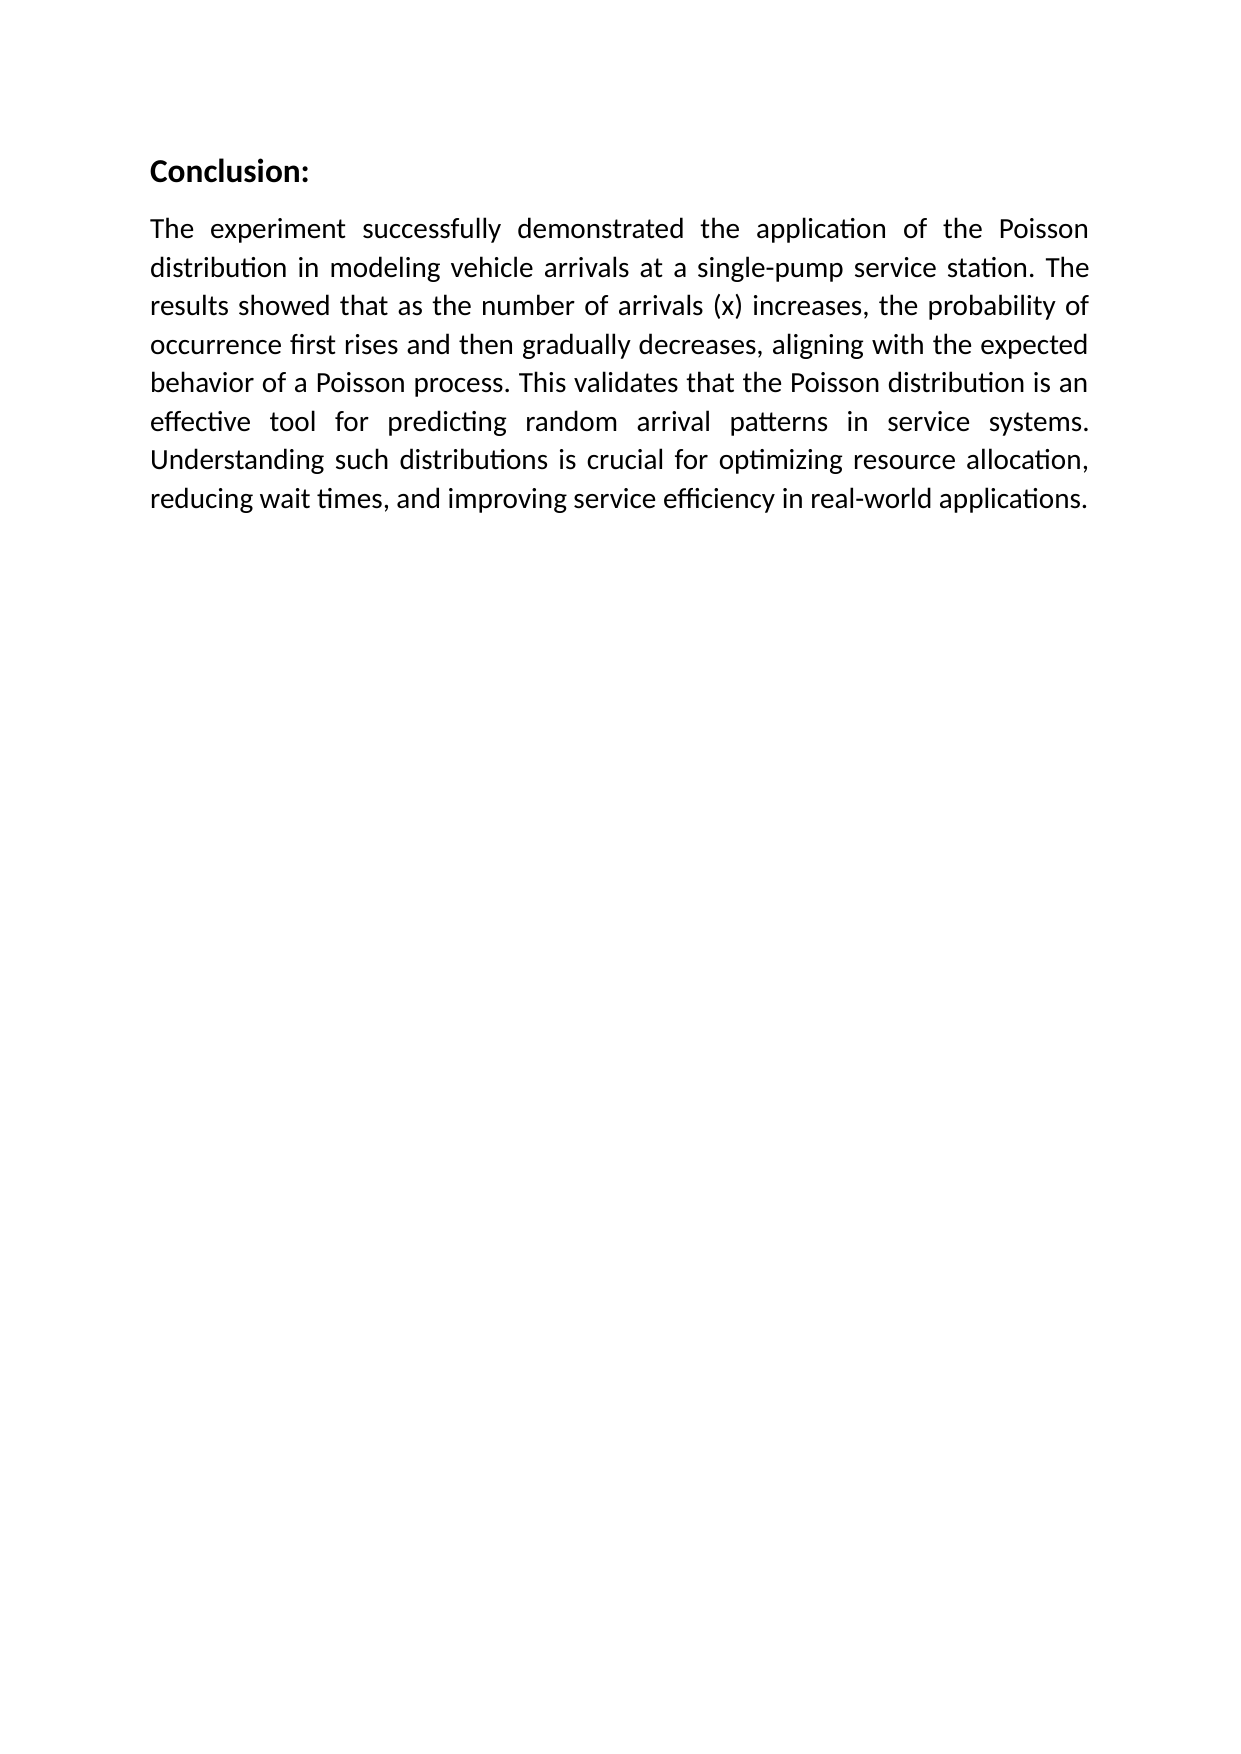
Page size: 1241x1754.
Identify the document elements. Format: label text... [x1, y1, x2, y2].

text Conclusion: [150, 150, 1090, 191]
text The experiment successfully demonstrated the application of the Poisson distribution in modeling vehicle arrivals at a single-pump service station. The results showed that as the number of arrivals (x) increases, the probability of occurrence first rises and then gradually decreases, aligning with the expected behavior of a Poisson process. This validates that the Poisson distribution is an effective tool for predicting random arrival patterns in service systems. Understanding such distributions is crucial for optimizing resource allocation, reducing wait times, and improving service efficiency in real-world applications. [150, 211, 1090, 515]
